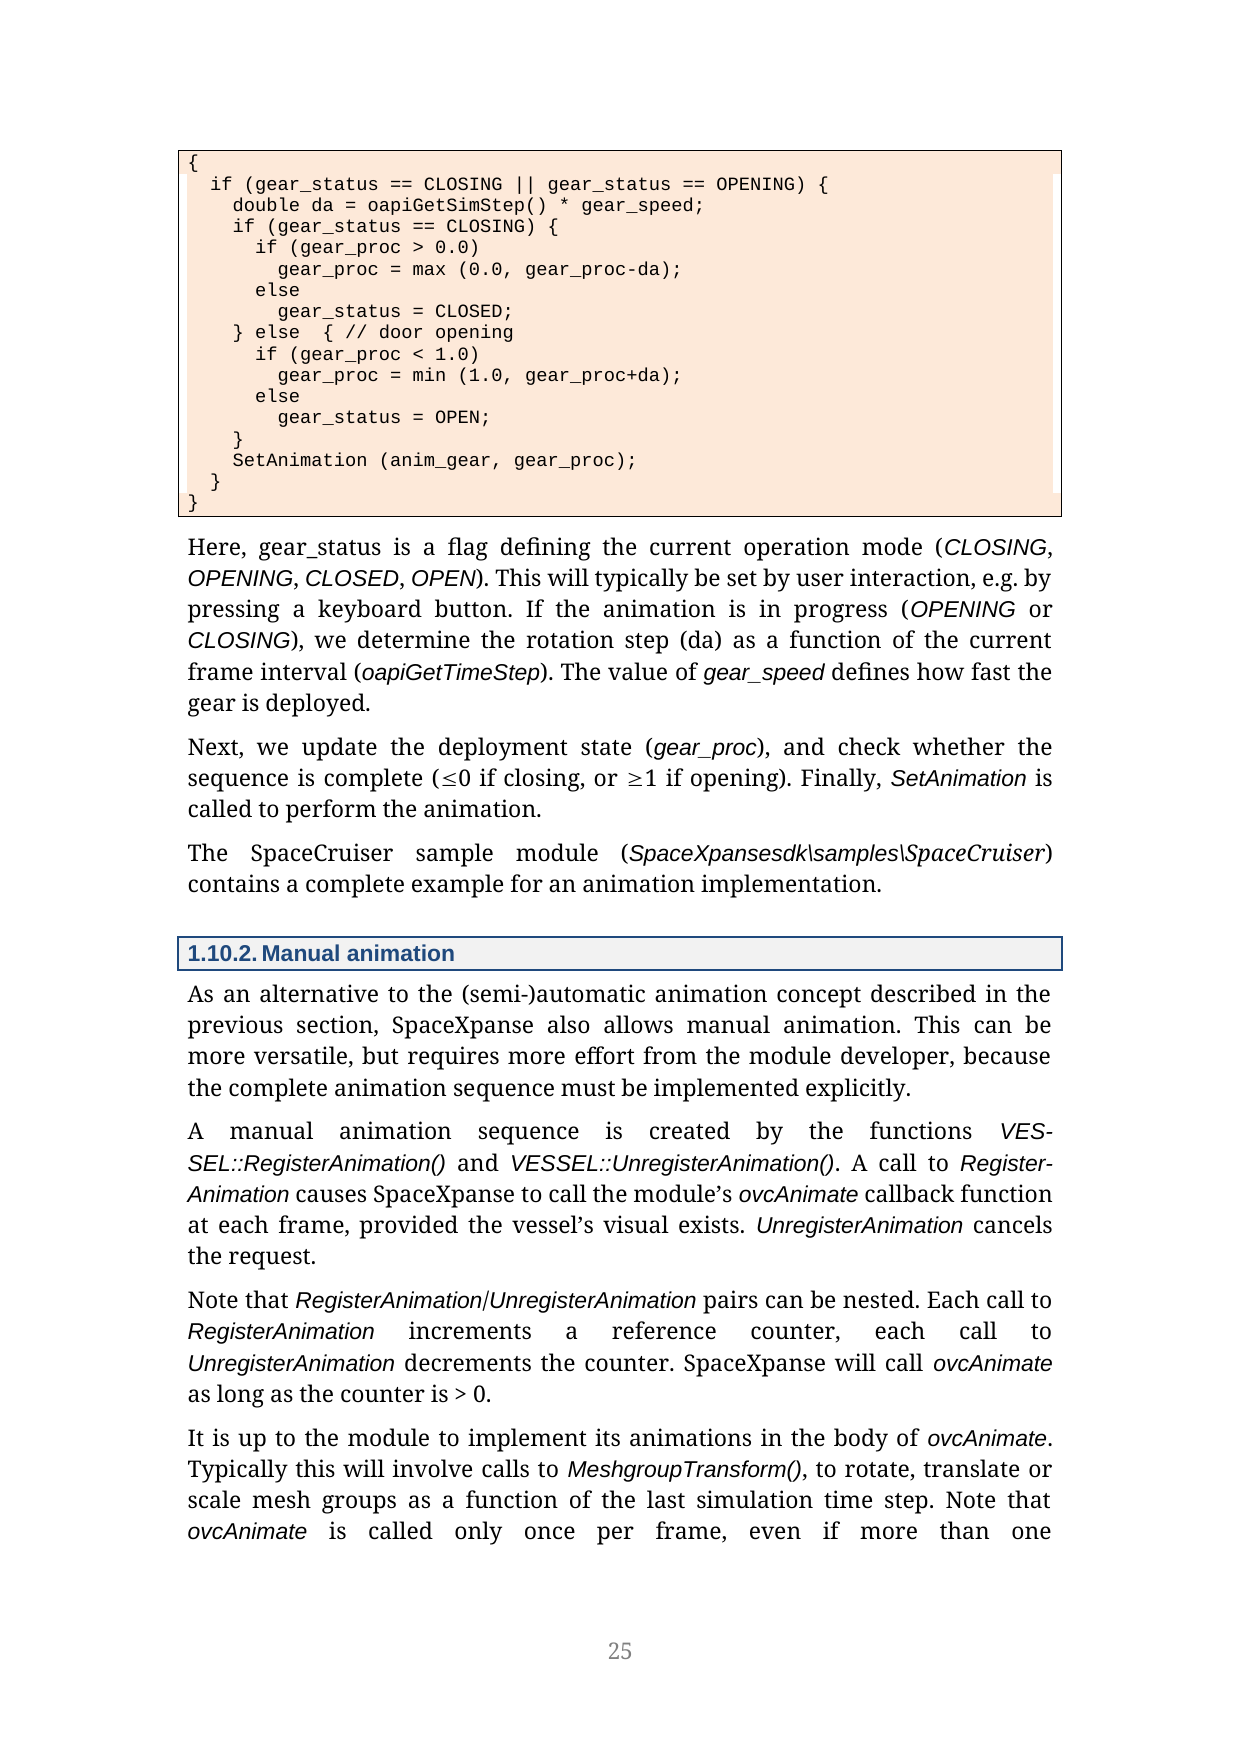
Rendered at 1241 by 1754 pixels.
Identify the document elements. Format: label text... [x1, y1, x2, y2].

text else [187, 281, 1053, 302]
text if (gear_status == CLOSING || gear_status == OPENING) { [187, 174, 1053, 196]
subtitle Manual animation [179, 938, 1061, 969]
text } [187, 472, 1053, 490]
text } [187, 429, 1053, 451]
text if (gear_status == CLOSING) { [187, 217, 1053, 238]
text SetAnimation (anim_gear, gear_proc); [187, 451, 1053, 472]
text } [179, 490, 1061, 516]
text A manual animation sequence is created by the functions VES­SEL::RegisterAnimation() and VESSEL::UnregisterAnimation(). A call to Register­Animation causes SpaceXpanse to call the module’s ovcAnimate callback function at each frame, provided the vessel’s visual exists. UnregisterAnimation cancels the request. [187, 1115, 1053, 1271]
text Next, we update the deployment state (gear_proc), and check whether the sequence is complete (0 if closing, or 1 if opening). Finally, SetAnimation is called to perform the animation. [187, 730, 1053, 824]
text if (gear_proc > 0.0) [187, 238, 1053, 259]
text { [179, 151, 1061, 174]
text As an alternative to the (semi-)automatic animation concept described in the previ­ous section, SpaceXpanse also allows manual animation. This can be more versatile, but requires more effort from the module developer, because the complete animation se­quence must be implemented explicitly. [187, 977, 1053, 1102]
text Note that RegisterAnimation/UnregisterAnimation pairs can be nested. Each call to RegisterAnimation increments a reference counter, each call to UnregisterAnimation decrements the counter. SpaceXpanse will call ovcAnimate as long as the counter is > 0. [187, 1283, 1053, 1408]
text gear_proc = min (1.0, gear_proc+da); [187, 366, 1053, 387]
text gear_proc = max (0.0, gear_proc-da); [187, 259, 1053, 281]
text It is up to the module to implement its animations in the body of ovcAnimate. Typi­cally this will involve calls to MeshgroupTransform(), to rotate, translate or scale mesh groups as a function of the last simulation time step. Note that ovcAnimate is called only once per frame, even if more than one [187, 1421, 1053, 1546]
text gear_status = CLOSED; [187, 302, 1053, 323]
text else [187, 387, 1053, 408]
text double da = oapiGetSimStep() * gear_speed; [187, 196, 1053, 217]
text } else { // door opening [187, 323, 1053, 344]
text The SpaceCruiser sample module (SpaceXpansesdk\samples\SpaceCruiser) contains a com­plete example for an animation implementation. [187, 836, 1053, 899]
text Here, gear_status is a flag defining the current operation mode (CLOSING, OPEN­ING, CLOSED, OPEN). This will typically be set by user interaction, e.g. by pressing a keyboard button. If the animation is in progress (OPENING or CLOSING), we de­termine the rotation step (da) as a function of the current frame interval (oapiGet­TimeStep). The value of gear_speed defines how fast the gear is deployed. [187, 530, 1053, 717]
text if (gear_proc < 1.0) [187, 344, 1053, 366]
text gear_status = OPEN; [187, 408, 1053, 429]
